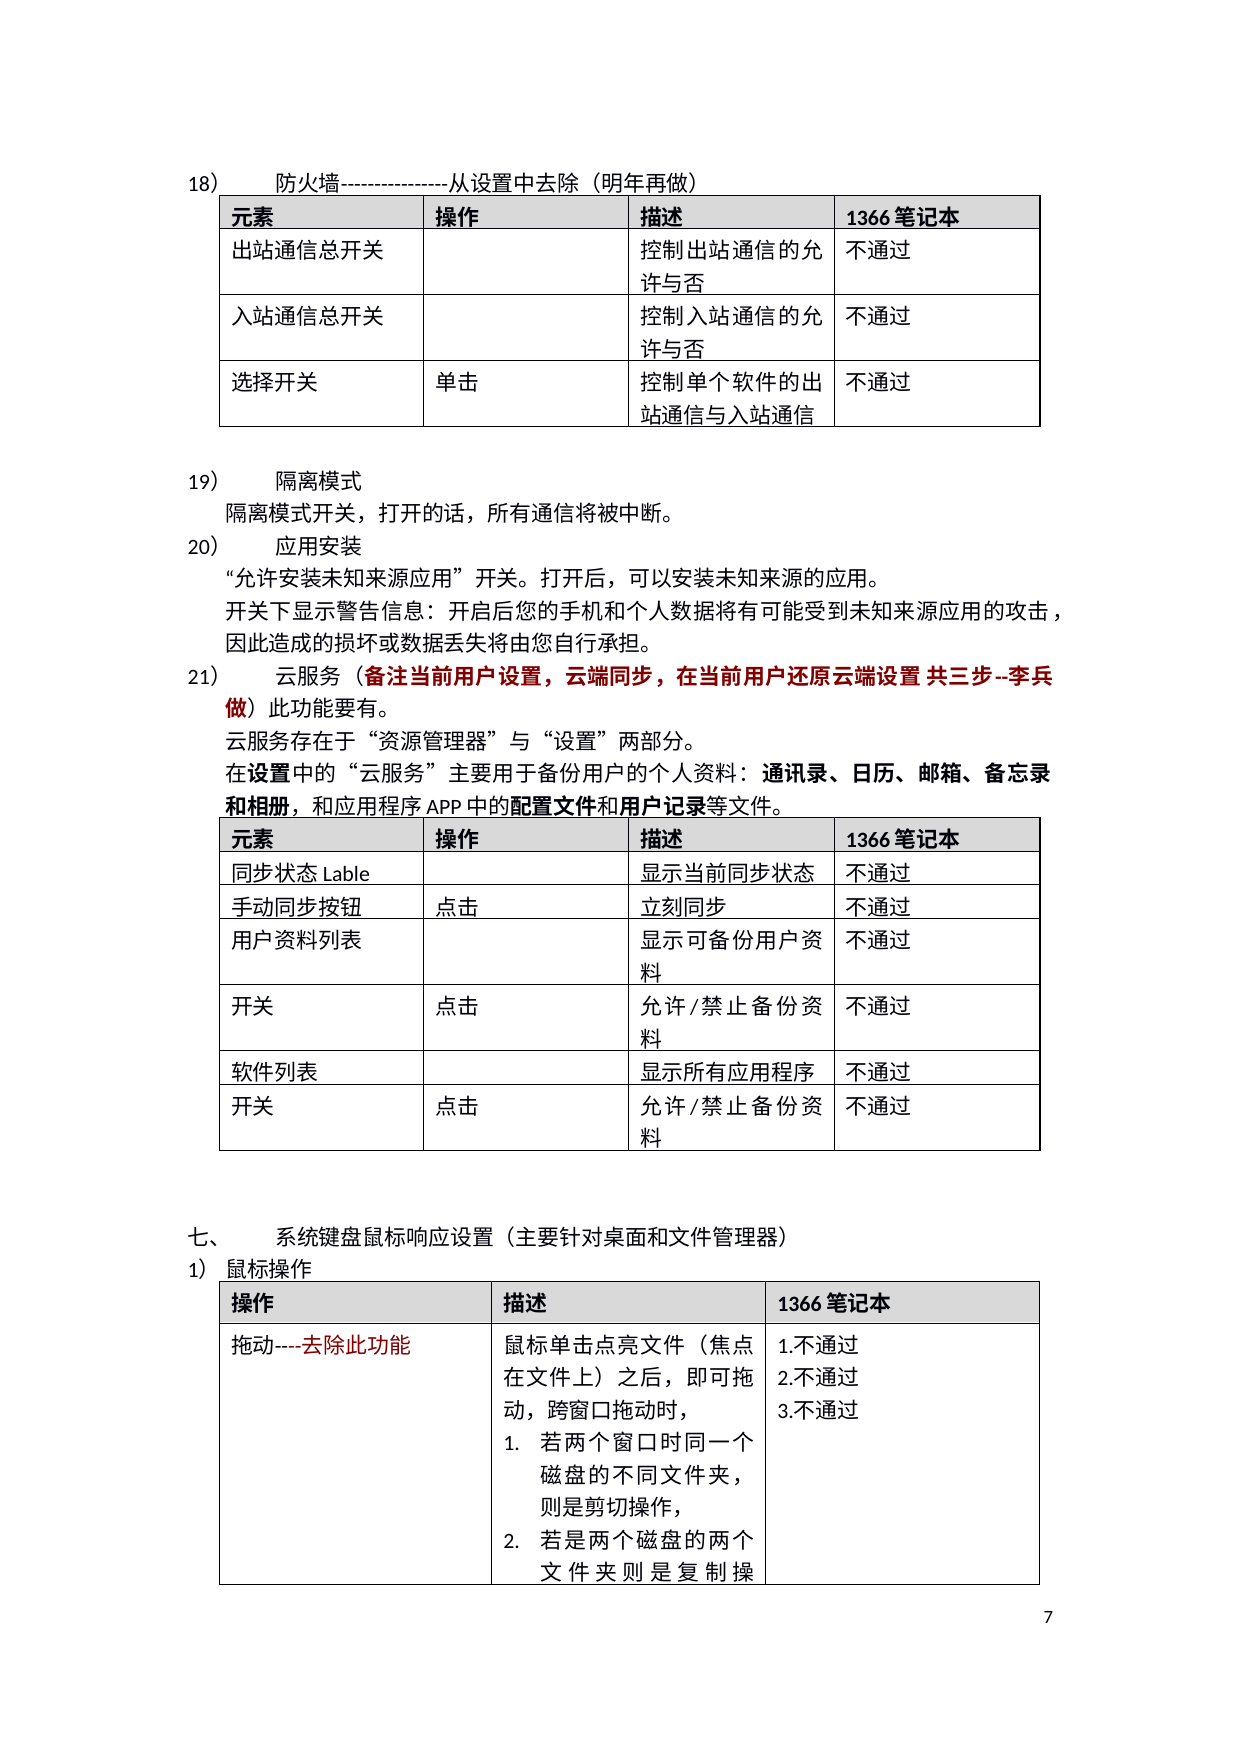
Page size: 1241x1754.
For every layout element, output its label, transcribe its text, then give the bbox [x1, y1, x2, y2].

table_cell 不通过 [835, 229, 1039, 294]
table_cell 允许/禁止备份资料 [629, 985, 834, 1050]
table_cell 控制单个软件的出站通信与入站通信 [629, 361, 834, 426]
table_cell 点击 [424, 985, 628, 1050]
list 云服务（备注当前用户设置，云端同步，在当前用户还原云端设置 共三步--李兵做）此功能要有。 [187, 655, 1053, 720]
table_cell [424, 919, 628, 984]
table_cell 不通过 [835, 1051, 1039, 1083]
table_cell 入站通信总开关 [220, 295, 423, 360]
table_cell 不通过 [835, 919, 1039, 984]
table_header 1366笔记本 [835, 196, 1039, 228]
table_header 操作 [424, 818, 628, 851]
table_cell [424, 295, 628, 360]
table_cell 点击 [424, 885, 628, 918]
table_cell 开关 [220, 985, 423, 1050]
table_cell 出站通信总开关 [220, 229, 423, 294]
table_cell 不通过 [835, 852, 1039, 884]
table_cell 控制入站通信的允许与否 [629, 295, 834, 360]
list 隔离模式 [187, 460, 1053, 492]
table_header 操作 [424, 196, 628, 228]
list “允许安装未知来源应用”开关。打开后，可以安装未知来源的应用。 [225, 557, 1053, 590]
table_header 描述 [492, 1282, 765, 1322]
list 鼠标操作 [187, 1248, 1053, 1281]
table_cell [424, 1051, 628, 1083]
table_cell 控制出站通信的允许与否 [629, 229, 834, 294]
table_cell 显示当前同步状态 [629, 852, 834, 884]
table_cell [424, 229, 628, 294]
table_header 1366笔记本 [835, 818, 1039, 851]
table_header 描述 [629, 818, 834, 851]
table_cell 点击 [424, 1085, 628, 1149]
table_header 操作 [220, 1282, 491, 1322]
table_header 元素 [220, 196, 423, 228]
list 在设置中的“云服务”主要用于备份用户的个人资料：通讯录、日历、邮箱、备忘录和相册，和应用程序APP中的配置文件和用户记录等文件。 [225, 752, 1053, 817]
table_cell [424, 852, 628, 884]
list 隔离模式开关，打开的话，所有通信将被中断。 [225, 492, 1053, 525]
list 云服务存在于“资源管理器”与“设置”两部分。 [225, 720, 1053, 752]
list 开关下显示警告信息：开启后您的手机和个人数据将有可能受到未知来源应用的攻击，因此造成的损坏或数据丢失将由您自行承担。 [225, 590, 1053, 655]
table_cell 立刻同步 [629, 885, 834, 918]
table_cell 单击 [424, 361, 628, 426]
table_cell 用户资料列表 [220, 919, 423, 984]
table_cell 鼠标单击点亮文件（焦点在文件上）之后，即可拖动，跨窗口拖动时， 若两个窗口时同一个磁盘的不同文件夹，则是剪切操作， 若是两个磁盘的两个文件夹则是复制操作， 若拖动的文件无法放倒指定位置，则鼠标右侧出现一把叉，且松开之后什么也不会发生 [492, 1324, 765, 1583]
table_cell 不通过 [835, 295, 1039, 360]
table_header 描述 [629, 196, 834, 228]
list 防火墙----------------从设置中去除（明年再做） [187, 162, 1053, 194]
table_cell 软件列表 [220, 1051, 423, 1083]
table_cell 开关 [220, 1085, 423, 1149]
table_cell 同步状态Lable [220, 852, 423, 884]
table_cell 允许/禁止备份资料 [629, 1085, 834, 1149]
table_cell 显示可备份用户资料 [629, 919, 834, 984]
table_cell 不通过 [835, 885, 1039, 918]
table_cell 不通过 [835, 361, 1039, 426]
table_cell 1.不通过 2.不通过 3.不通过 [766, 1324, 1039, 1583]
table_cell 不通过 [835, 1085, 1039, 1149]
list 应用安装 [187, 525, 1053, 557]
table_cell 手动同步按钮 [220, 885, 423, 918]
table_cell 不通过 [835, 985, 1039, 1050]
table_cell 选择开关 [220, 361, 423, 426]
table_header 元素 [220, 818, 423, 851]
table_cell 显示所有应用程序 [629, 1051, 834, 1083]
table_cell 拖动----去除此功能 [220, 1324, 491, 1583]
list 系统键盘鼠标响应设置（主要针对桌面和文件管理器） [187, 1216, 1053, 1248]
table_header 1366笔记本 [766, 1282, 1039, 1322]
